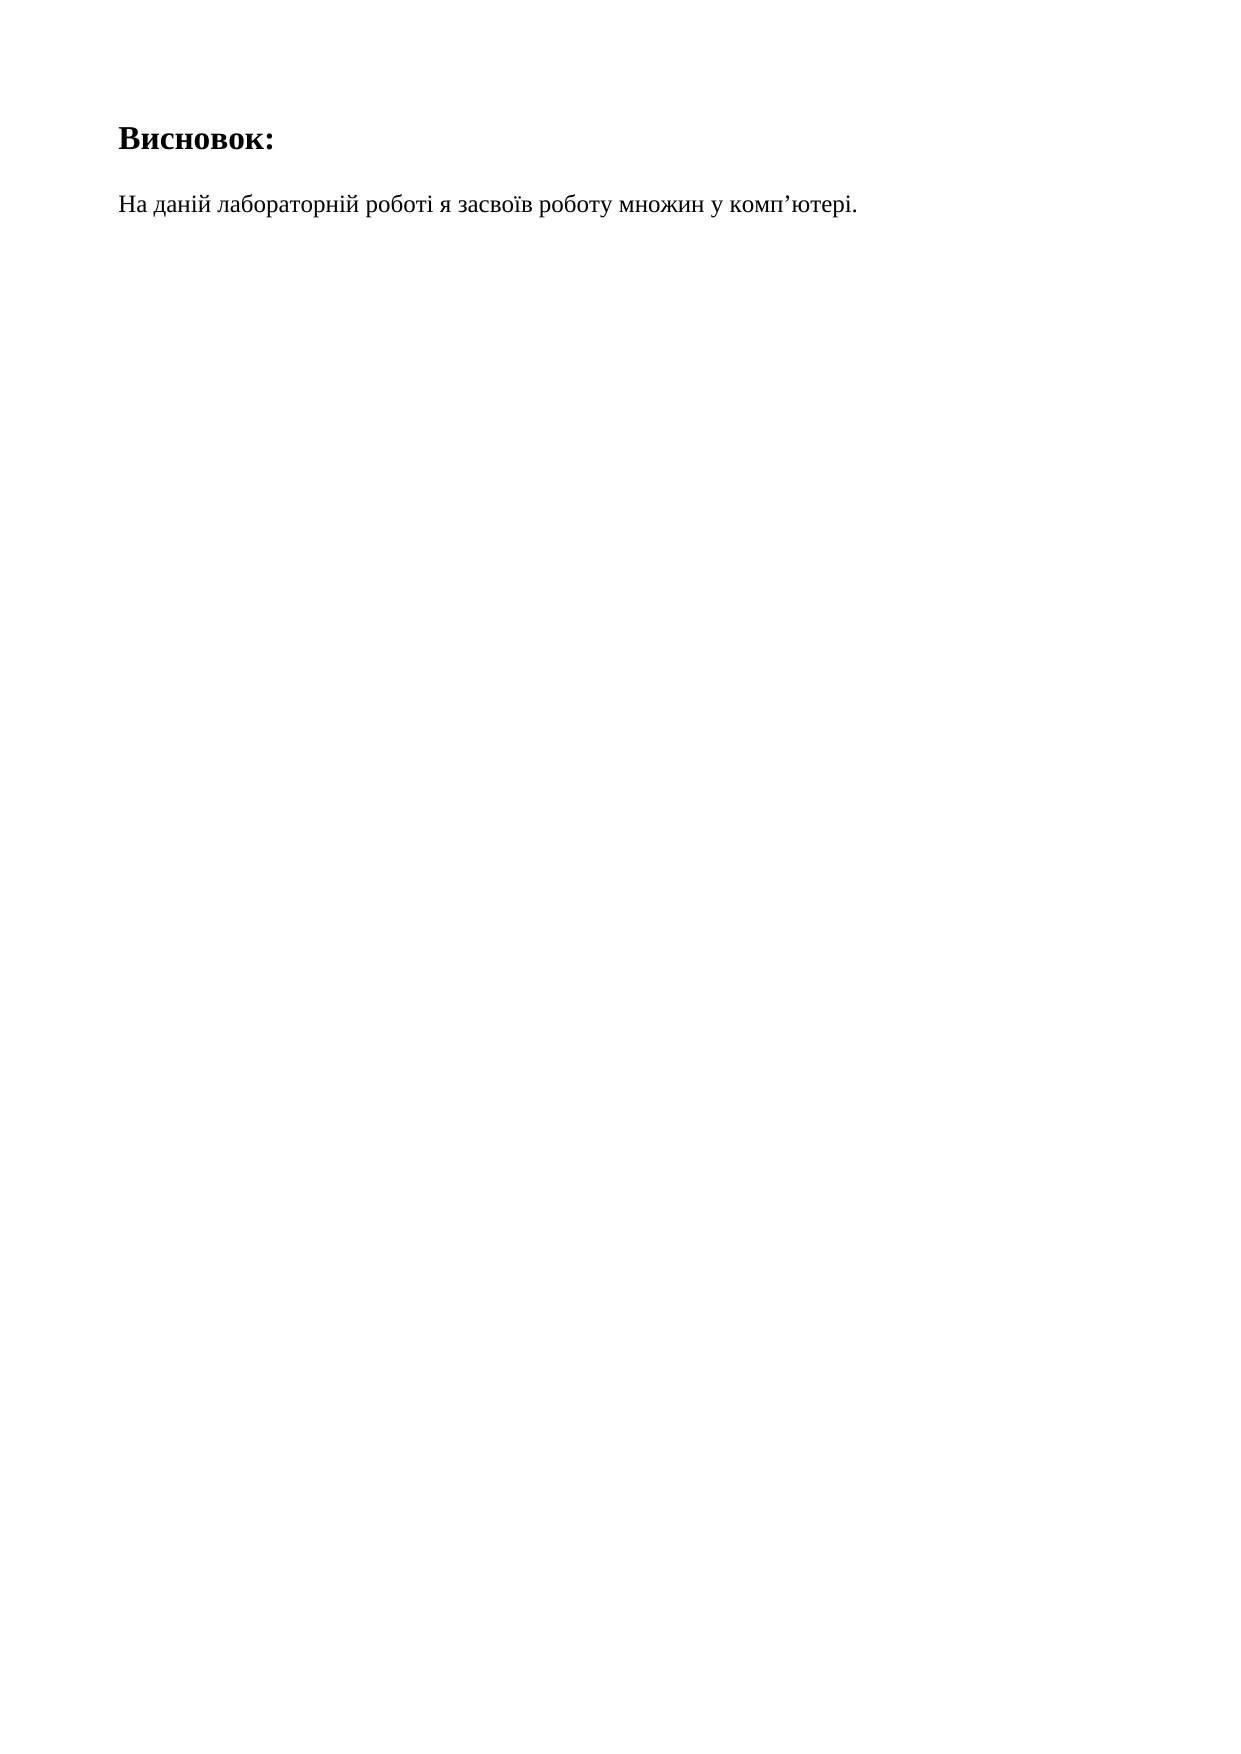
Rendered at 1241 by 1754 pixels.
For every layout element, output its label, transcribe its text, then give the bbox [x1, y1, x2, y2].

text На даній лабораторній роботі я засвоїв роботу множин у комп’ютері. [118, 189, 1122, 218]
text Висновок: [118, 118, 1122, 156]
